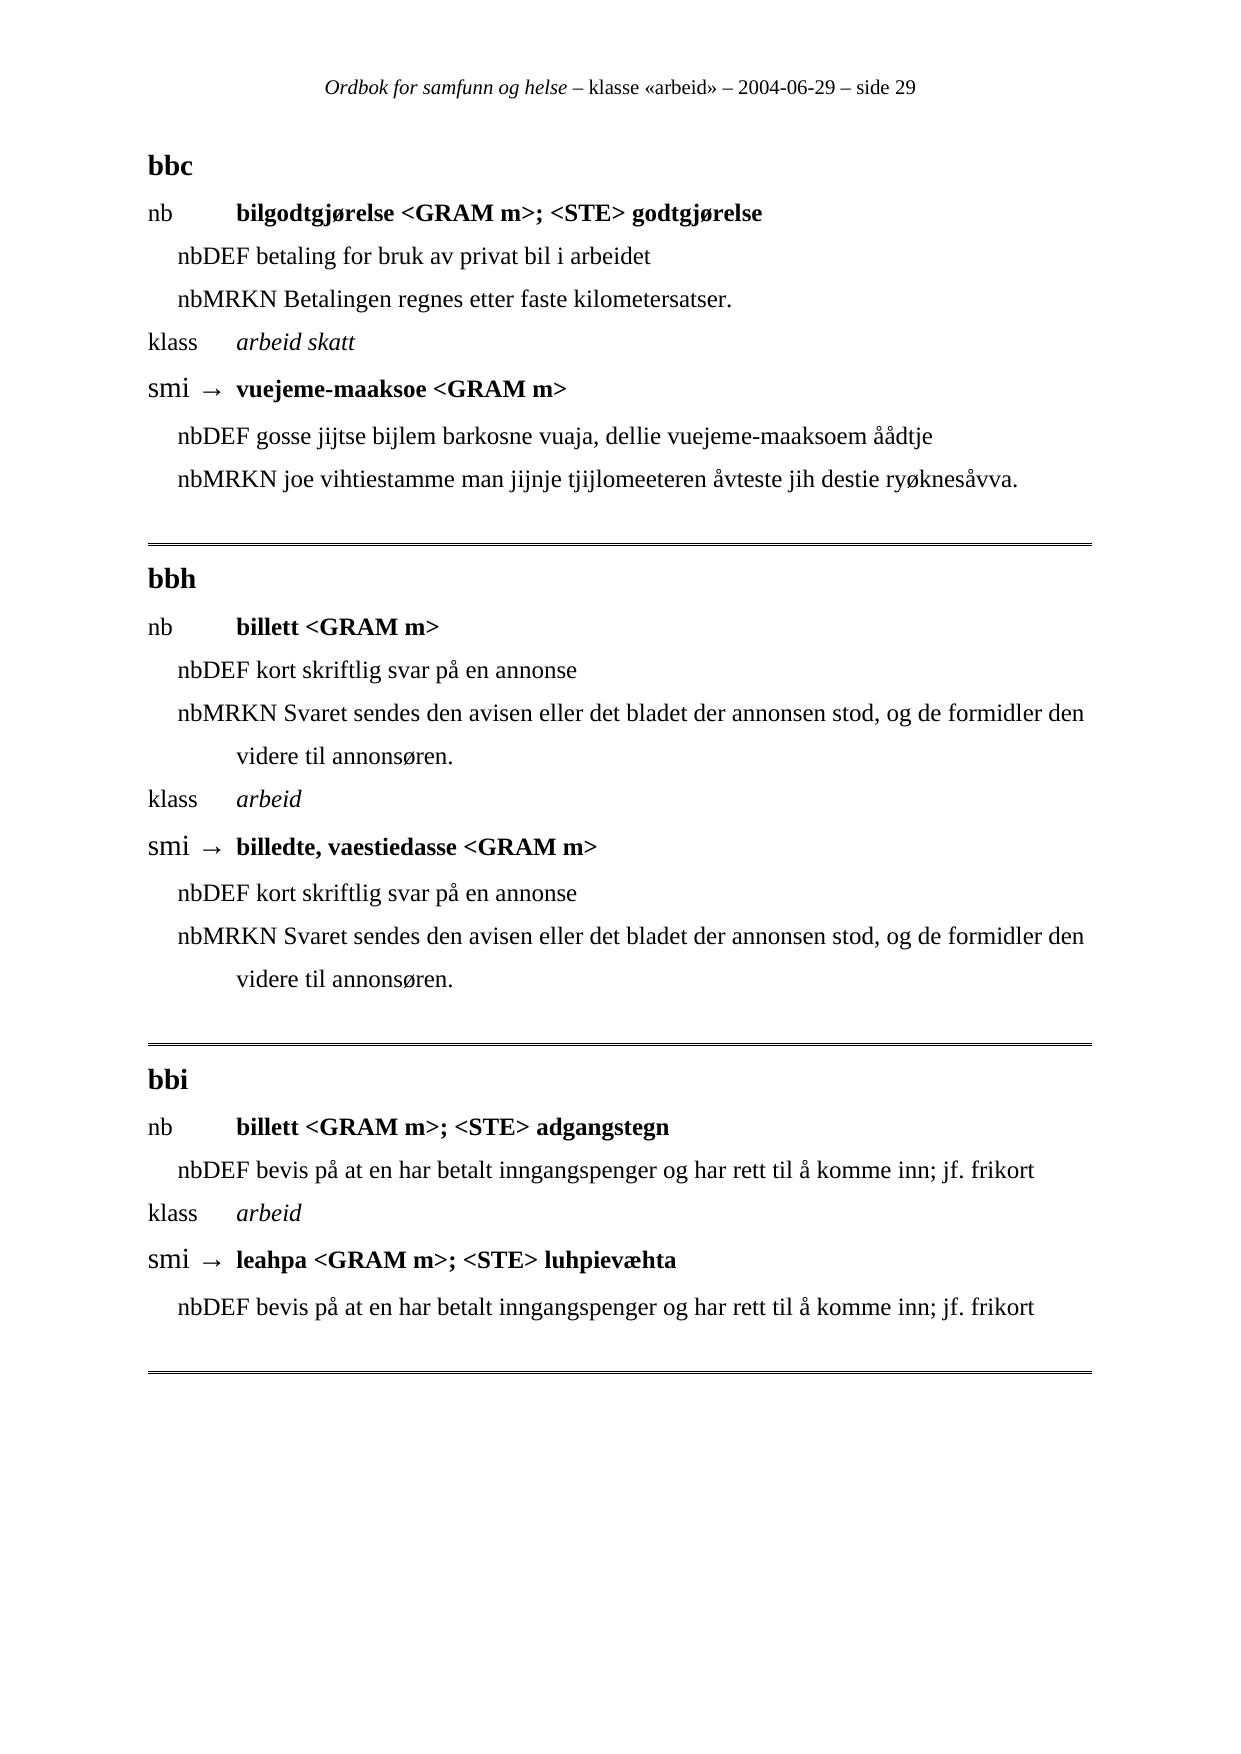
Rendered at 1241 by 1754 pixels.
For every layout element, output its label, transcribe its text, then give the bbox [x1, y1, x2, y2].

text bbh [148, 562, 1092, 595]
text nbDEF bevis på at en har betalt inngangspenger og har rett til å komme inn; jf. frikort [177, 1292, 1092, 1321]
text smi → leahpa <GRAM m>; <STE> luhpievæhta [148, 1242, 1092, 1275]
text klass arbeid [148, 1198, 1092, 1227]
text smi → billedte, vaestiedasse <GRAM m> [148, 828, 1092, 861]
text nbDEF betaling for bruk av privat bil i arbeidet [177, 241, 1092, 270]
text smi → vuejeme-maaksoe <GRAM m> [148, 370, 1092, 404]
text nbDEF kort skriftlig svar på en annonse [177, 878, 1092, 907]
text nb billett <GRAM m> [148, 612, 1092, 641]
text nbMRKN Svaret sendes den avisen eller det bladet der annonsen stod, og de formidler den videre til annonsøren. [177, 698, 1092, 770]
text nbDEF gosse jijtse bijlem barkosne vuaja, dellie vuejeme-maaksoem åådtje [177, 421, 1092, 449]
text nb billett <GRAM m>; <STE> adgangstegn [148, 1112, 1092, 1141]
text nbDEF kort skriftlig svar på en annonse [177, 655, 1092, 684]
text nbMRKN joe vihtiestamme man jijnje tjijlomeeteren åvteste jih destie ryøknesåvva. [177, 464, 1092, 493]
text nbDEF bevis på at en har betalt inngangspenger og har rett til å komme inn; jf. frikort [177, 1155, 1092, 1184]
text klass arbeid skatt [148, 327, 1092, 356]
text bbi [148, 1062, 1092, 1096]
text klass arbeid [148, 784, 1092, 813]
text nbMRKN Betalingen regnes etter faste kilometersatser. [177, 284, 1092, 313]
text nb bilgodtgjørelse <GRAM m>; <STE> godtgjørelse [148, 198, 1092, 227]
text bbc [148, 148, 1092, 181]
text nbMRKN Svaret sendes den avisen eller det bladet der annonsen stod, og de formidler den videre til annonsøren. [177, 921, 1092, 993]
